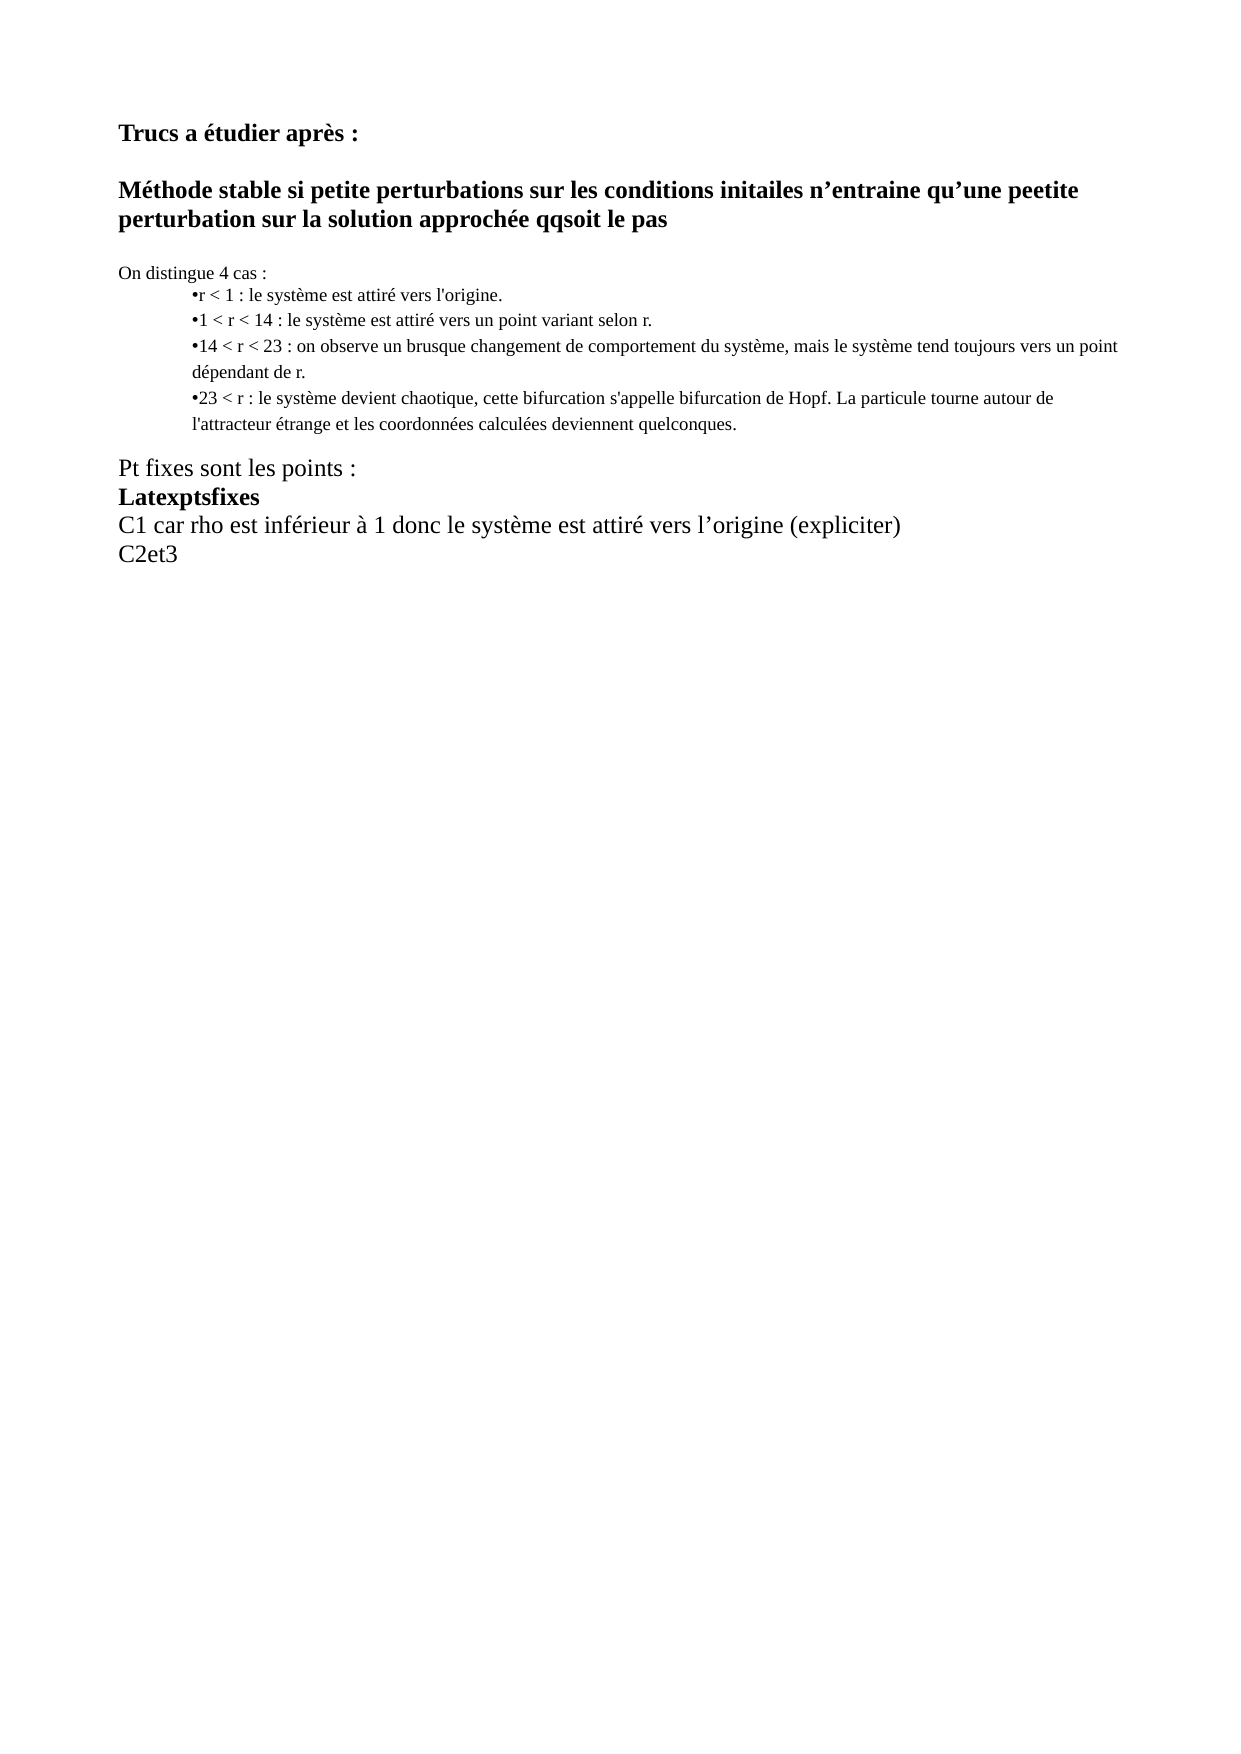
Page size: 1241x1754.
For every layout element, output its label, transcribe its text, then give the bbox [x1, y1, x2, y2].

text On distingue 4 cas : [118, 262, 1122, 283]
text Trucs a étudier après : [118, 118, 1122, 147]
text C2et3 [118, 539, 1122, 568]
text Pt fixes sont les points : [118, 453, 1122, 482]
list 1 < r < 14 : le système est attiré vers un point variant selon r. [118, 309, 1122, 331]
list r < 1 : le système est attiré vers l'origine. [118, 283, 1122, 305]
list 23 < r : le système devient chaotique, cette bifurcation s'appelle bifurcation de Hopf. La particule tourne autour de l'attracteur étrange et les coordonnées calculées deviennent quelconques. [118, 387, 1122, 434]
text Méthode stable si petite perturbations sur les conditions initailes n’entraine qu’une peetite perturbation sur la solution approchée qqsoit le pas [118, 176, 1122, 233]
text C1 car rho est inférieur à 1 donc le système est attiré vers l’origine (expliciter) [118, 511, 1122, 539]
list 14 < r < 23 : on observe un brusque changement de comportement du système, mais le système tend toujours vers un point dépendant de r. [118, 335, 1122, 382]
text Latexptsfixes [118, 482, 1122, 511]
